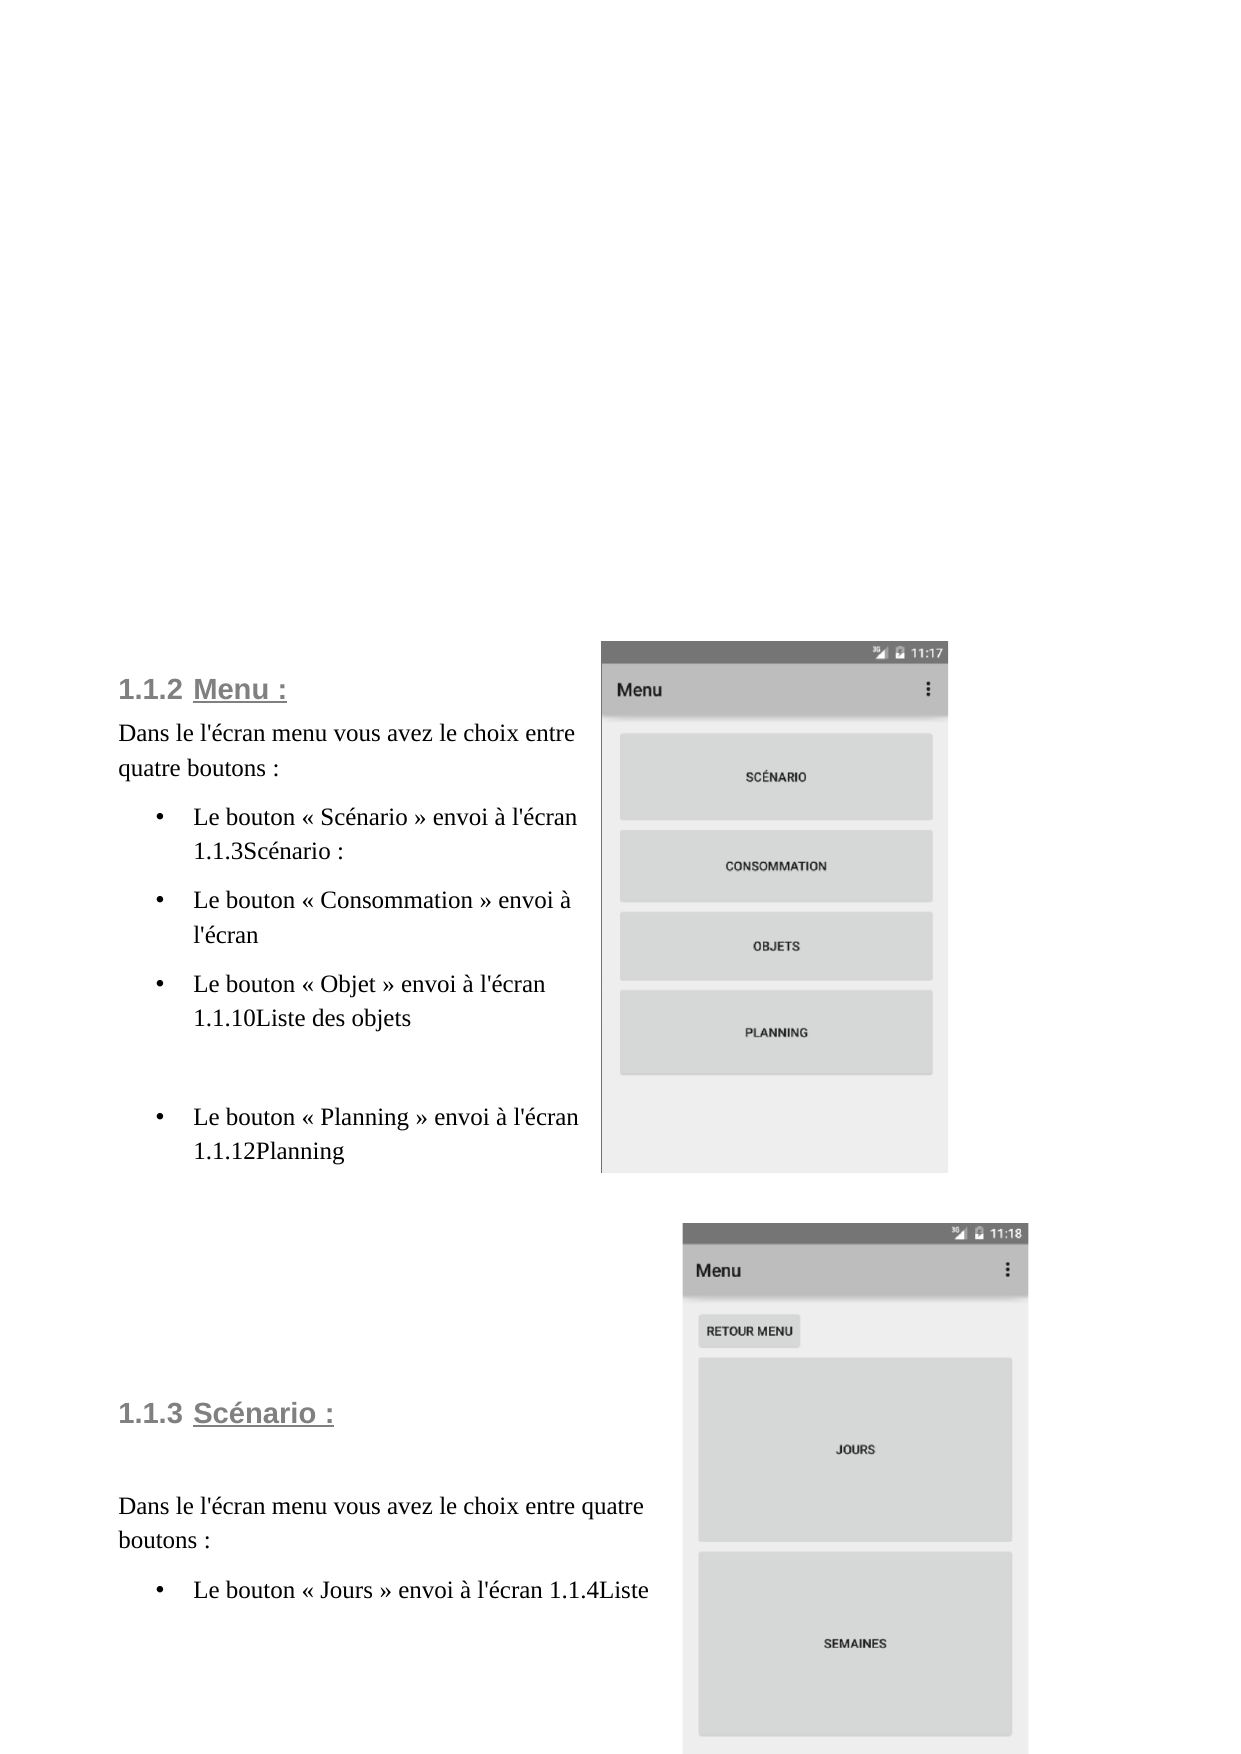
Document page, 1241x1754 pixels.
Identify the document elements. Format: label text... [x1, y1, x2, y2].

picture [601, 641, 949, 1173]
text [1029, 1491, 1122, 1554]
list [949, 969, 1122, 1032]
list Le bouton « Planning » envoi à l'écran 1.1.12Planning [156, 1102, 601, 1165]
text [949, 718, 1122, 782]
text Dans le l'écran menu vous avez le choix entre quatre boutons : [118, 1491, 682, 1554]
list Le bouton « Objet » envoi à l'écran 1.1.10Liste des objets [156, 969, 601, 1032]
list Le bouton « Jours » envoi à l'écran 1.1.4Liste [156, 1575, 682, 1603]
list [949, 1102, 1122, 1165]
picture [682, 1223, 1029, 1754]
subtitle [949, 672, 1122, 706]
subtitle Scénario : [118, 1396, 682, 1429]
list Le bouton « Consommation » envoi à l'écran [156, 886, 601, 949]
list [1029, 1575, 1122, 1603]
text Dans le l'écran menu vous avez le choix entre quatre boutons : [118, 718, 601, 782]
subtitle Menu : [118, 672, 601, 706]
list [949, 886, 1122, 949]
list Le bouton « Scénario » envoi à l'écran 1.1.3Scénario : [156, 802, 601, 865]
subtitle [1029, 1396, 1122, 1429]
list [949, 802, 1122, 865]
